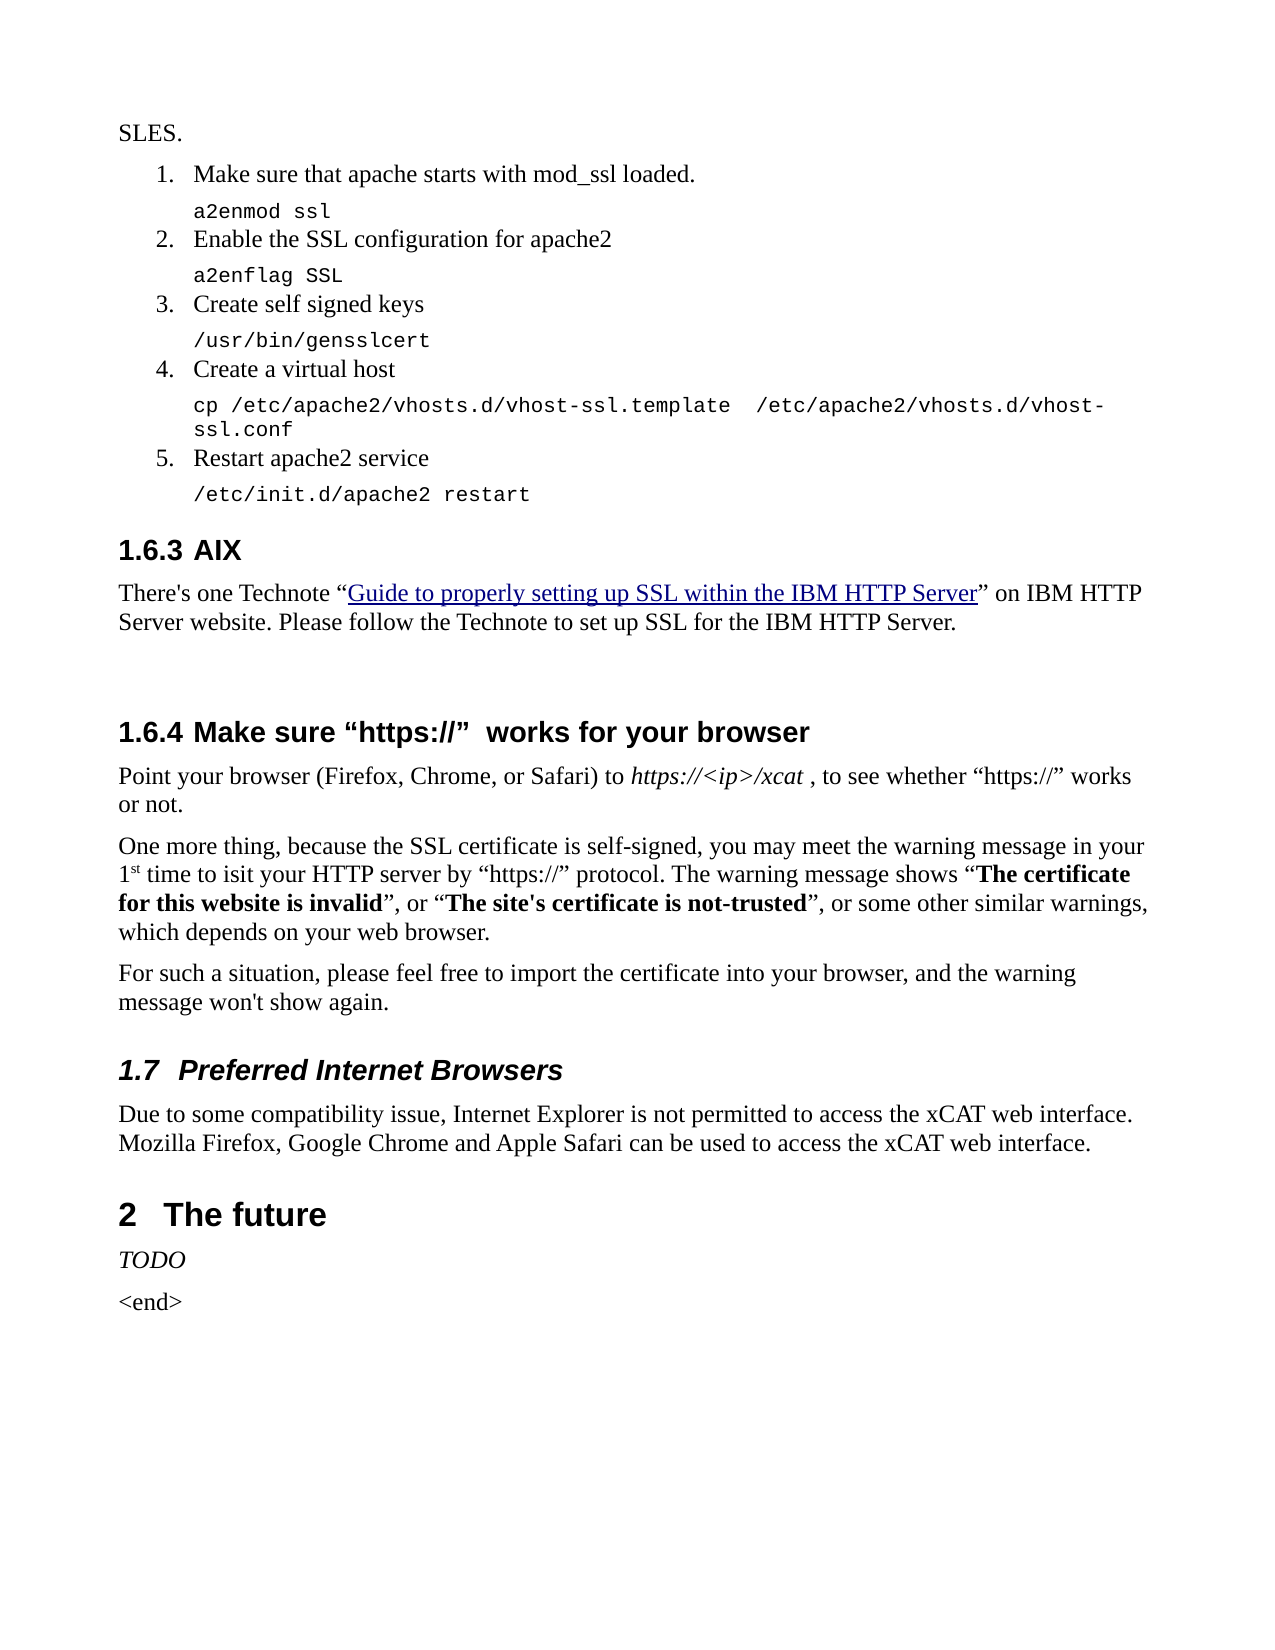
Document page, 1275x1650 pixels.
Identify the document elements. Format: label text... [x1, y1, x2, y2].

text There's one Technote “Guide to properly setting up SSL within the IBM HTTP Server” on IBM HTTP Server website. Please follow the Technote to set up SSL for the IBM HTTP Server. [118, 578, 1157, 636]
list Enable the SSL configuration for apache2 [156, 224, 1157, 253]
text Point your browser (Firefox, Chrome, or Safari) to https://<ip>/xcat , to see whether “https://” works or not. [118, 761, 1157, 818]
list Make sure that apache starts with mod_ssl loaded. [156, 159, 1157, 188]
text SLES. [118, 118, 1157, 147]
subtitle 1.6.3 AIX [118, 532, 1157, 566]
text For such a situation, please feel free to import the certificate into your browser, and the warning message won't show again. [118, 958, 1157, 1016]
subtitle 2 The future [118, 1194, 1157, 1233]
list cp /etc/apache2/vhosts.d/vhost-ssl.template /etc/apache2/vhosts.d/vhost-ssl.conf [156, 395, 1157, 443]
text TODO [118, 1246, 1157, 1274]
subtitle 1.6.4 Make sure “https://” works for your browser [118, 715, 1157, 748]
list a2enmod ssl [156, 201, 1157, 224]
text <end> [118, 1287, 1157, 1316]
list /usr/bin/gensslcert [156, 330, 1157, 354]
text Due to some compatibility issue, Internet Explorer is not permitted to access the xCAT web interface. Mozilla Firefox, Google Chrome and Apple Safari can be used to access the xCAT web interface. [118, 1099, 1157, 1157]
subtitle 1.7 Preferred Internet Browsers [118, 1053, 1157, 1087]
list Restart apache2 service [156, 443, 1157, 471]
list a2enflag SSL [156, 266, 1157, 289]
text One more thing, because the SSL certificate is self-signed, you may meet the warning message in your 1st time to isit your HTTP server by “https://” protocol. The warning message shows “The certificate for this website is invalid”, or “The site's certificate is not-trusted”, or some other similar warnings, which depends on your web browser. [118, 831, 1157, 946]
list Create a virtual host [156, 354, 1157, 383]
list Create self signed keys [156, 289, 1157, 318]
list /etc/init.d/apache2 restart [156, 484, 1157, 507]
